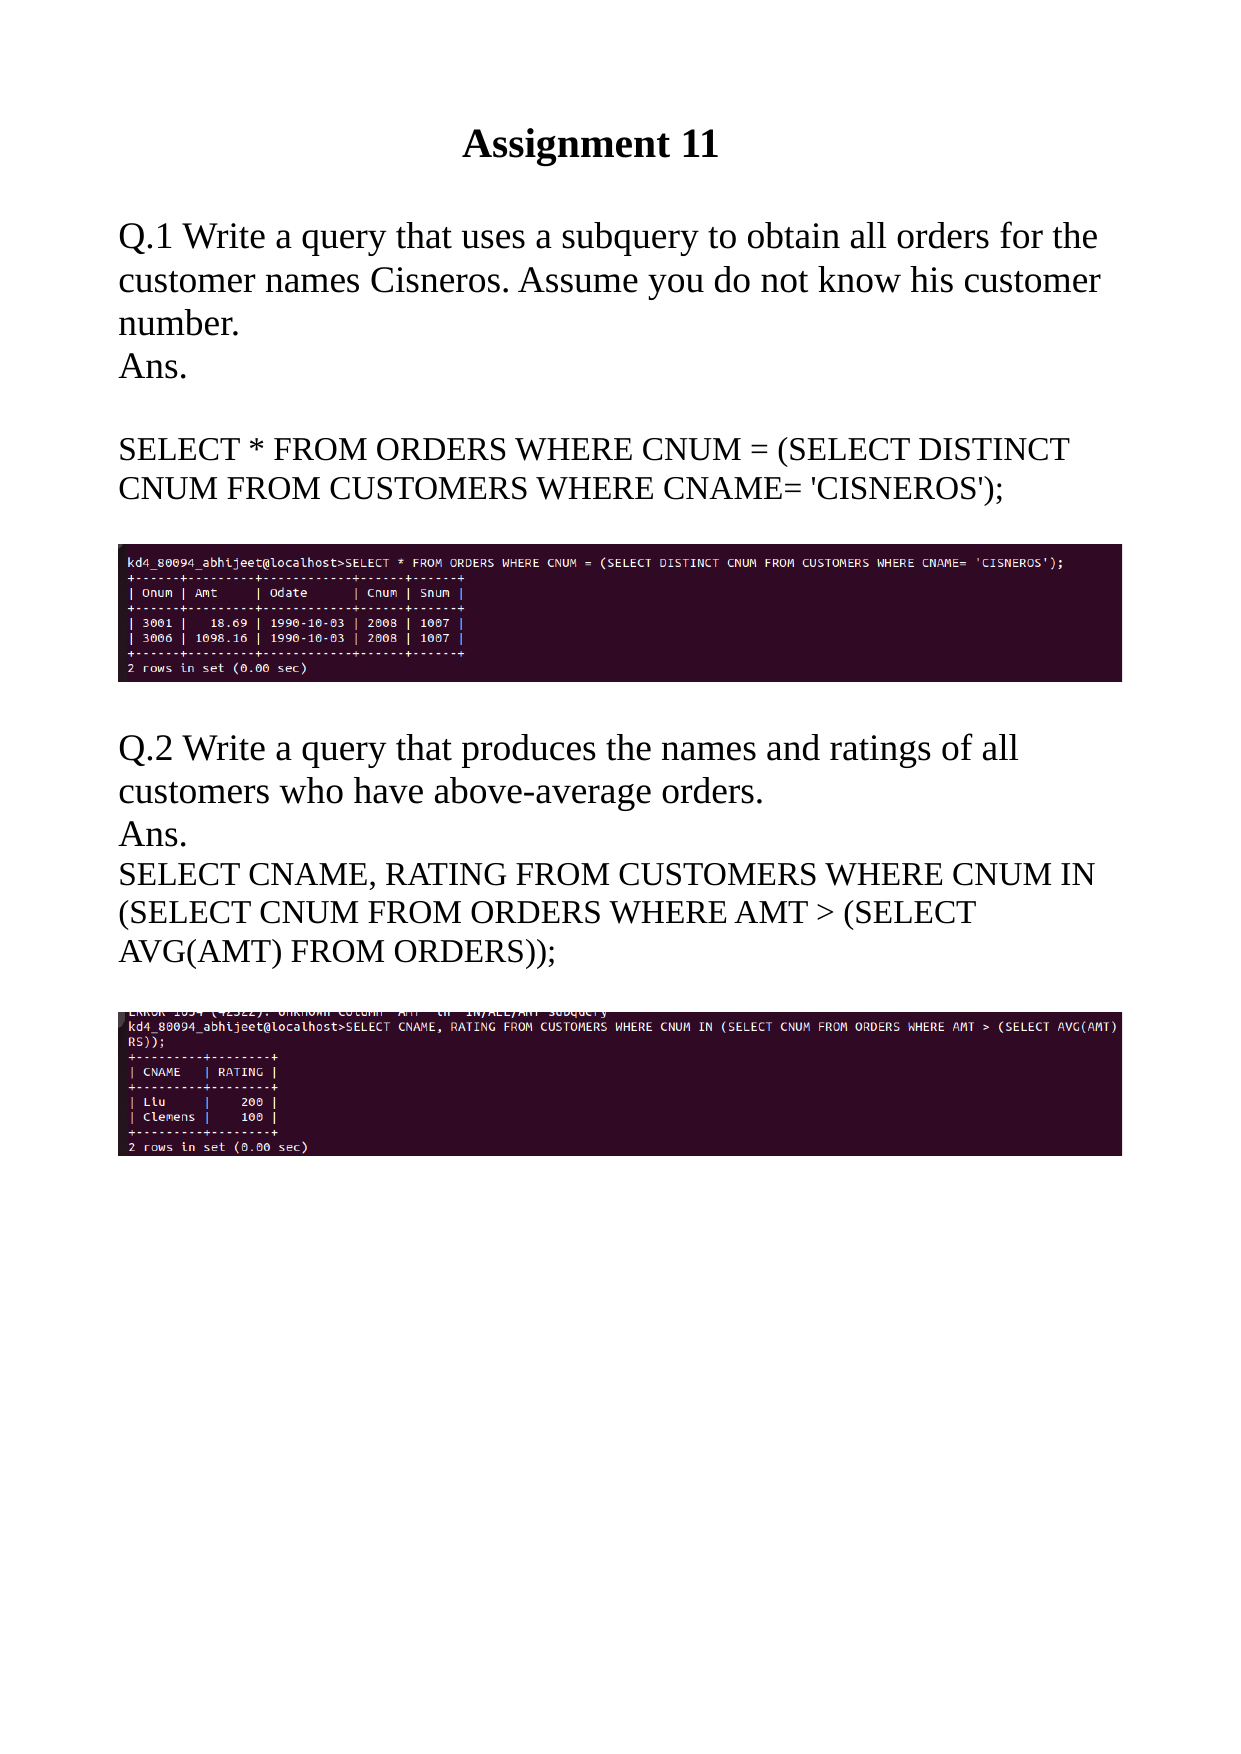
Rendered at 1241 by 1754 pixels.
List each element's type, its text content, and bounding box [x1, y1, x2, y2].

text Q.1 Write a query that uses a subquery to obtain all orders for the customer names Cisneros. Assume you do not know his customer number. [118, 214, 1122, 343]
picture [118, 1012, 1123, 1156]
text SELECT * FROM ORDERS WHERE CNUM = (SELECT DISTINCT CNUM FROM CUSTOMERS WHERE CNAME= 'CISNEROS'); [118, 429, 1122, 506]
picture [118, 544, 1123, 682]
text SELECT CNAME, RATING FROM CUSTOMERS WHERE CNUM IN (SELECT CNUM FROM ORDERS WHERE AMT > (SELECT AVG(AMT) FROM ORDERS)); [118, 854, 1122, 969]
text Ans. [118, 343, 1122, 386]
text Ans. [118, 811, 1122, 854]
text Q.2 Write a query that produces the names and ratings of all customers who have above-average orders. [118, 725, 1122, 811]
text Assignment 11 [118, 118, 1122, 166]
